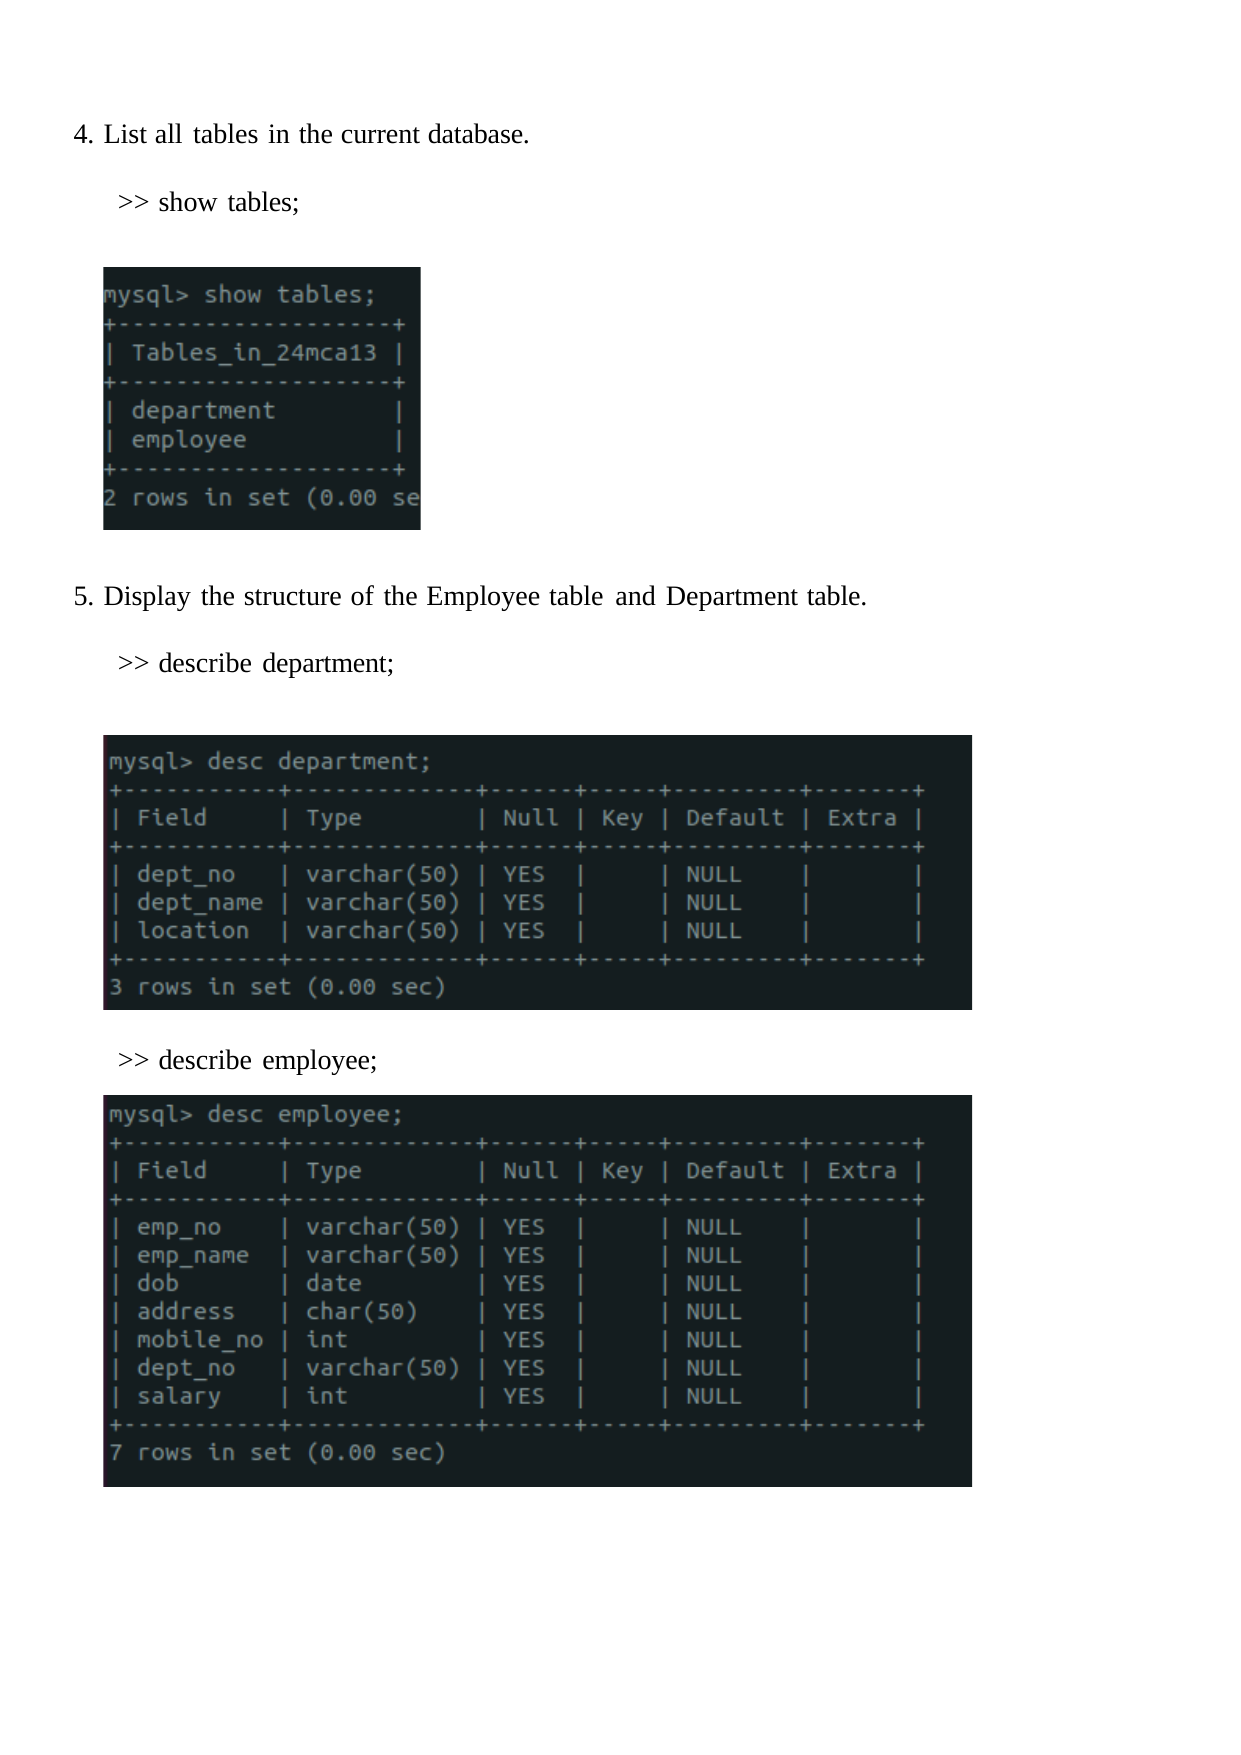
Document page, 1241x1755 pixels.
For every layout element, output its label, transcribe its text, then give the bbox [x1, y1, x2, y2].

list Display the structure of the Employee table and Department table. [73, 578, 1137, 611]
text >> describe employee; [118, 1043, 1137, 1075]
text >> show tables; [118, 185, 1137, 217]
text >> describe department; [118, 646, 1137, 679]
list List all tables in the current database. [73, 117, 1137, 149]
